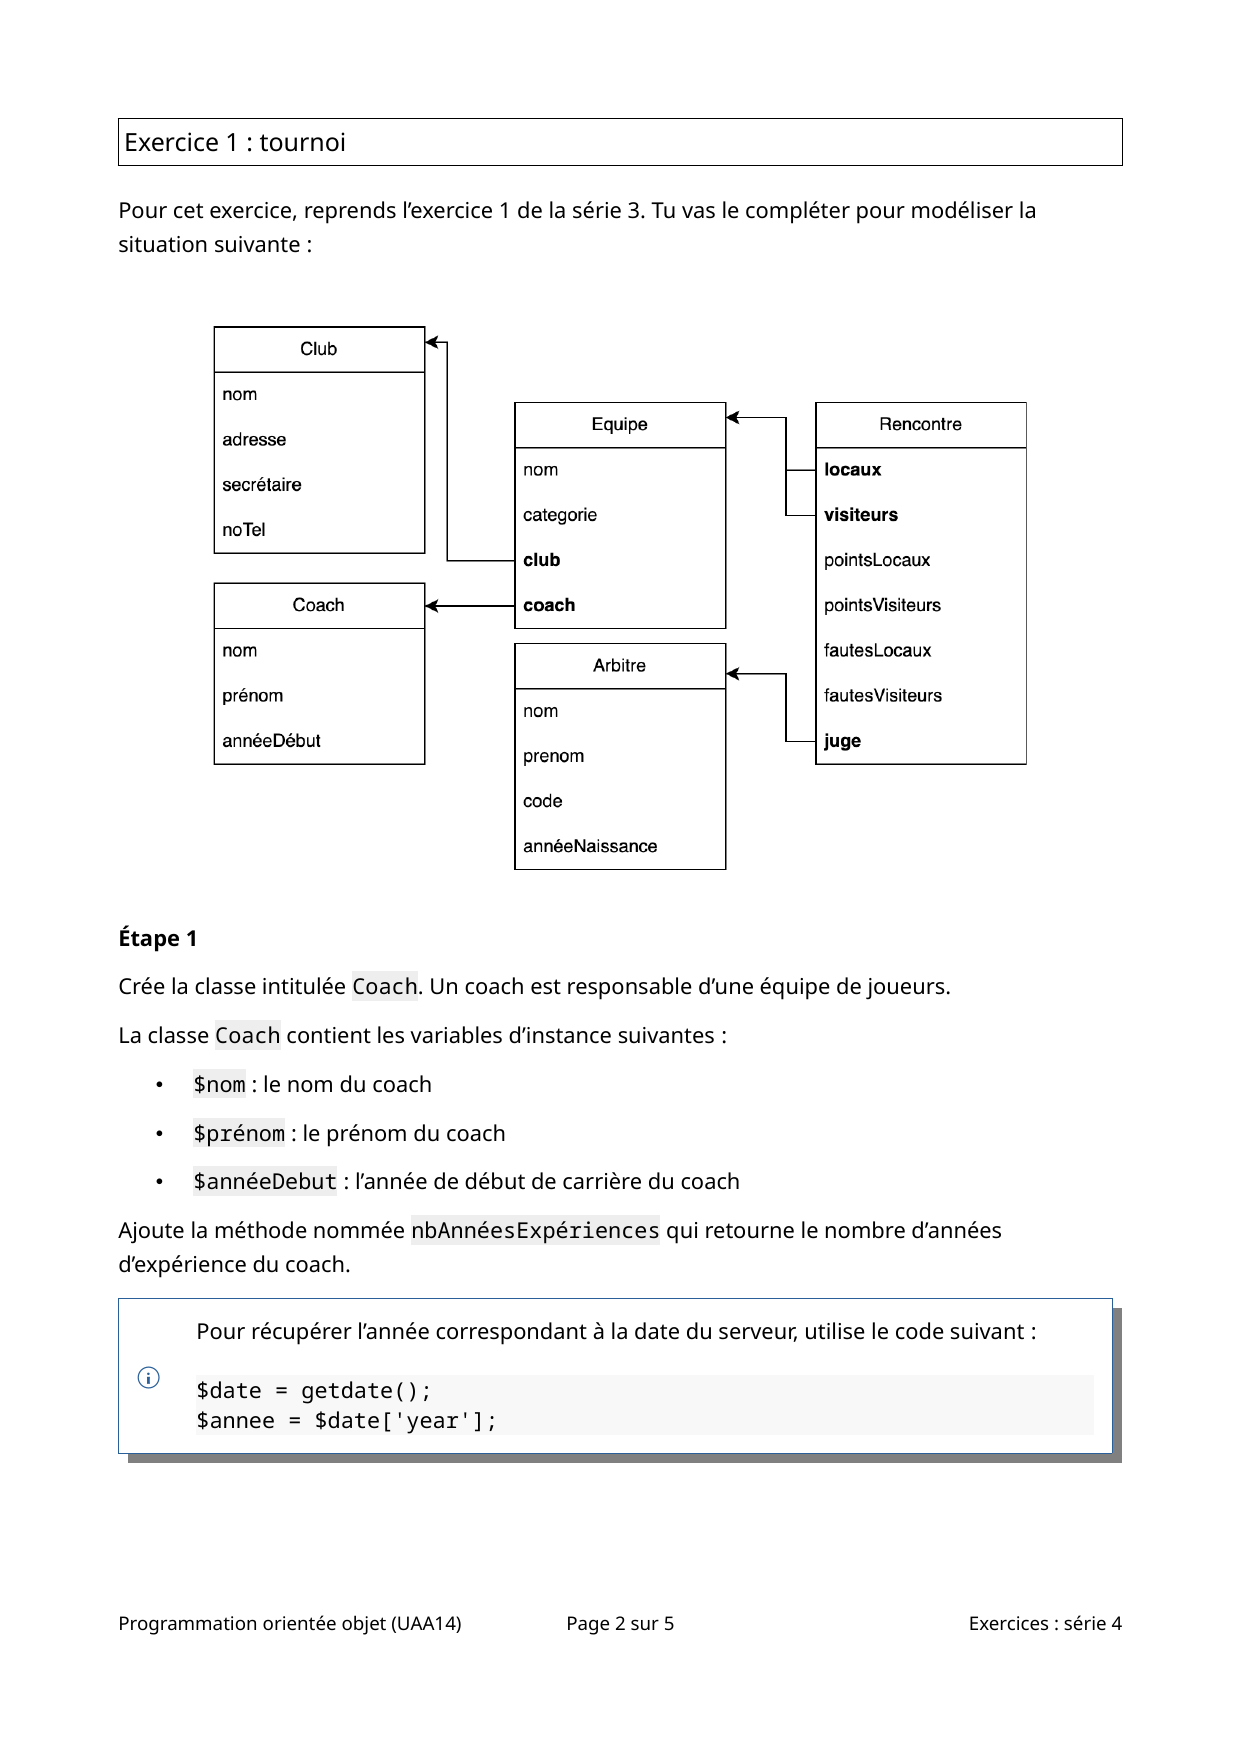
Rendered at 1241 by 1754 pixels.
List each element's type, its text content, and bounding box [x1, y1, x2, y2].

table_header Pour récupérer l’année correspondant à la date du serveur, utilise le code suivant : $date = getdate(); $annee = $date['year']; [179, 1299, 1112, 1453]
list $prénom : le prénom du coach [156, 1117, 1122, 1147]
text Étape 1 [118, 922, 1122, 952]
table_header ⓘ [119, 1299, 178, 1453]
text La classe Coach contient les variables d’instance suivantes : [118, 1020, 1122, 1050]
text Ajoute la méthode nommée nbAnnéesExpériences qui retourne le nombre d’années d’expérience du coach. [118, 1215, 1122, 1279]
text Crée la classe intitulée Coach. Un coach est responsable d’une équipe de joueurs. [118, 971, 1122, 1001]
table_header Exercice 1 : tournoi [119, 119, 1122, 165]
picture [213, 326, 1027, 870]
list $annéeDebut : l’année de début de carrière du coach [156, 1166, 1122, 1196]
list $nom : le nom du coach [156, 1069, 1122, 1098]
text Pour cet exercice, reprends l’exercice 1 de la série 3. Tu vas le compléter pour modéliser la situation suivante : [118, 195, 1122, 259]
